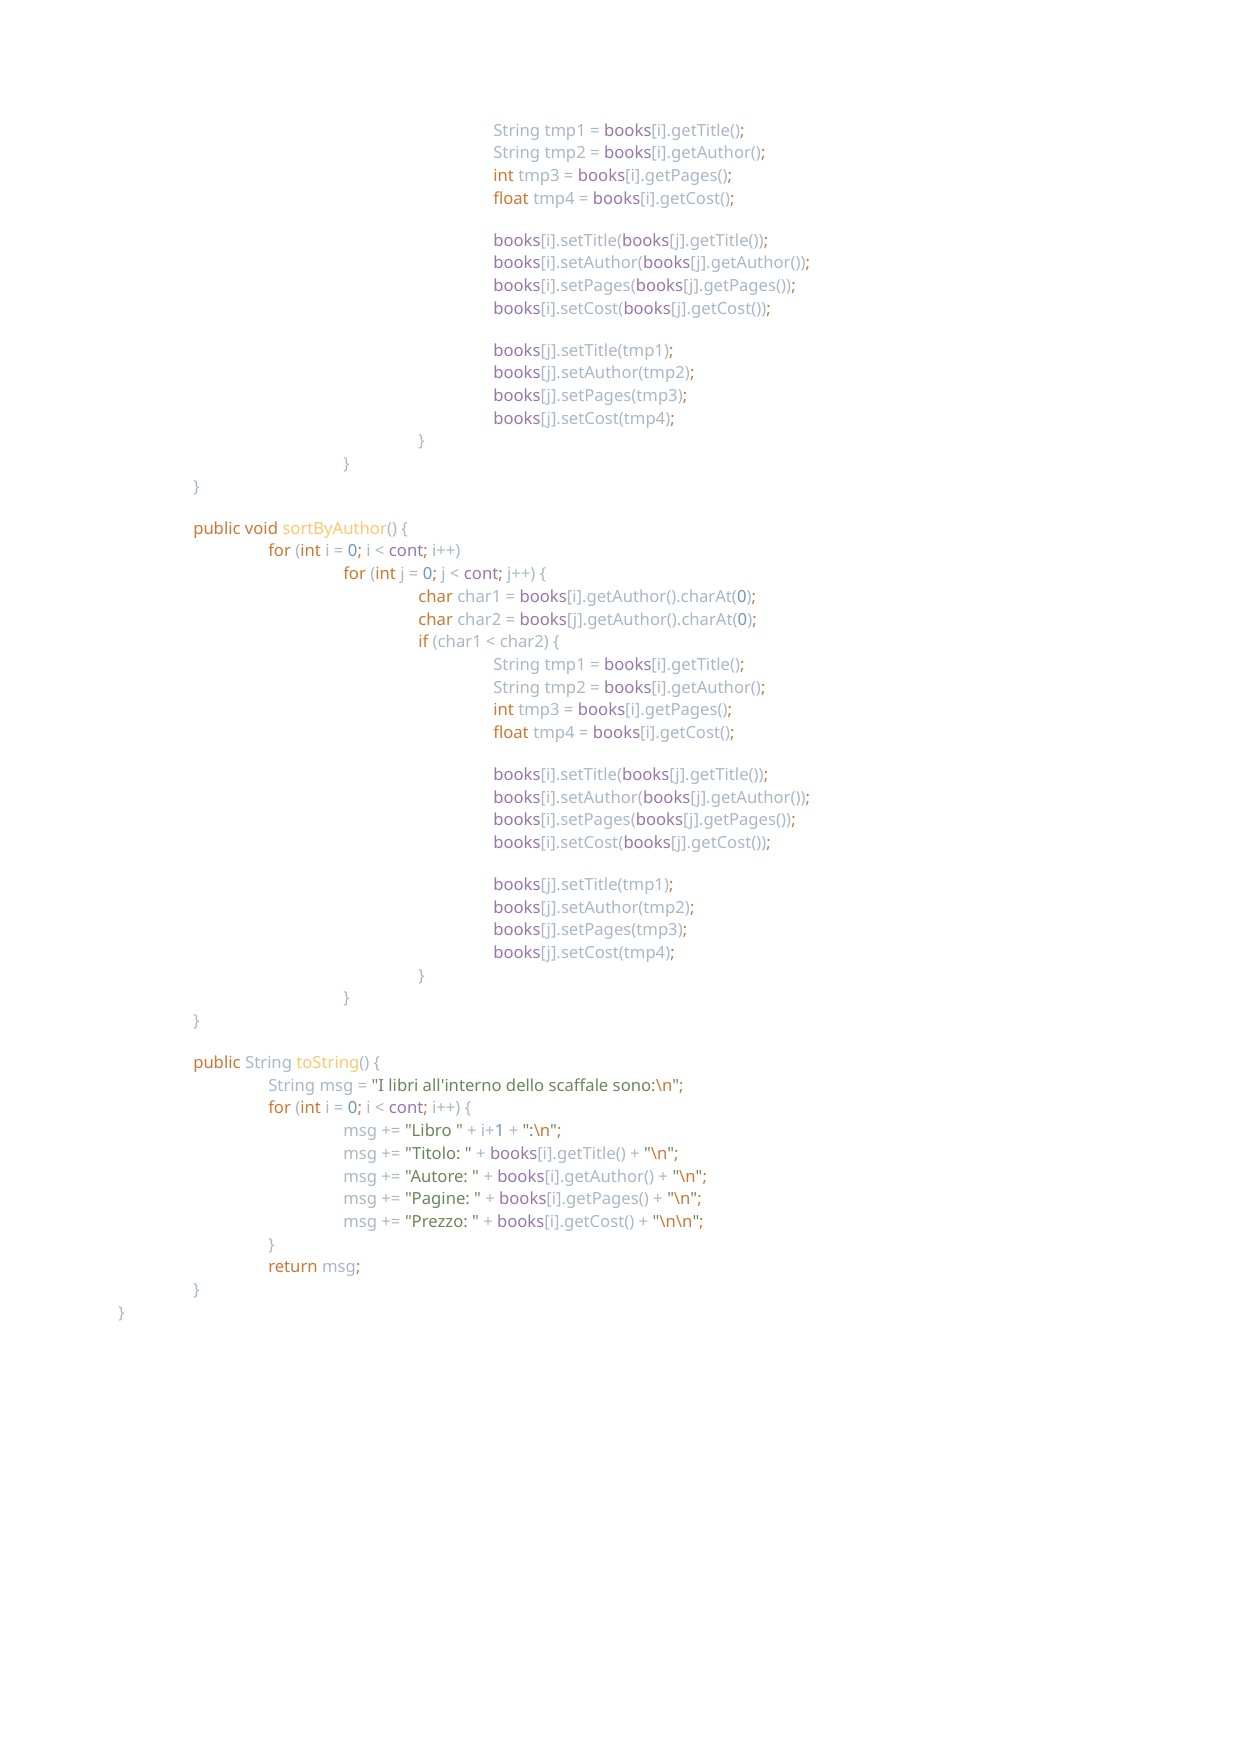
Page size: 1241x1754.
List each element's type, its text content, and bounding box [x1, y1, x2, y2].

text String tmp1 = books[i].getTitle(); String tmp2 = books[i].getAuthor(); int tmp3 = books[i].getPages(); float tmp4 = books[i].getCost(); books[i].setTitle(books[j].getTitle()); books[i].setAuthor(books[j].getAuthor()); books[i].setPages(books[j].getPages()); books[i].setCost(books[j].getCost()); books[j].setTitle(tmp1); books[j].setAuthor(tmp2); books[j].setPages(tmp3); books[j].setCost(tmp4); } } } public void sortByAuthor() { for (int i = 0; i < cont; i++) for (int j = 0; j < cont; j++) { char char1 = books[i].getAuthor().charAt(0); char char2 = books[j].getAuthor().charAt(0); if (char1 < char2) { String tmp1 = books[i].getTitle(); String tmp2 = books[i].getAuthor(); int tmp3 = books[i].getPages(); float tmp4 = books[i].getCost(); books[i].setTitle(books[j].getTitle()); books[i].setAuthor(books[j].getAuthor()); books[i].setPages(books[j].getPages()); books[i].setCost(books[j].getCost()); books[j].setTitle(tmp1); books[j].setAuthor(tmp2); books[j].setPages(tmp3); books[j].setCost(tmp4); } } } public String toString() { String msg = "I libri all'interno dello scaffale sono:\n"; for (int i = 0; i < cont; i++) { msg += "Libro " + i+1 + ":\n"; msg += "Titolo: " + books[i].getTitle() + "\n"; msg += "Autore: " + books[i].getAuthor() + "\n"; msg += "Pagine: " + books[i].getPages() + "\n"; msg += "Prezzo: " + books[i].getCost() + "\n\n"; } return msg; } } [118, 118, 1122, 1342]
